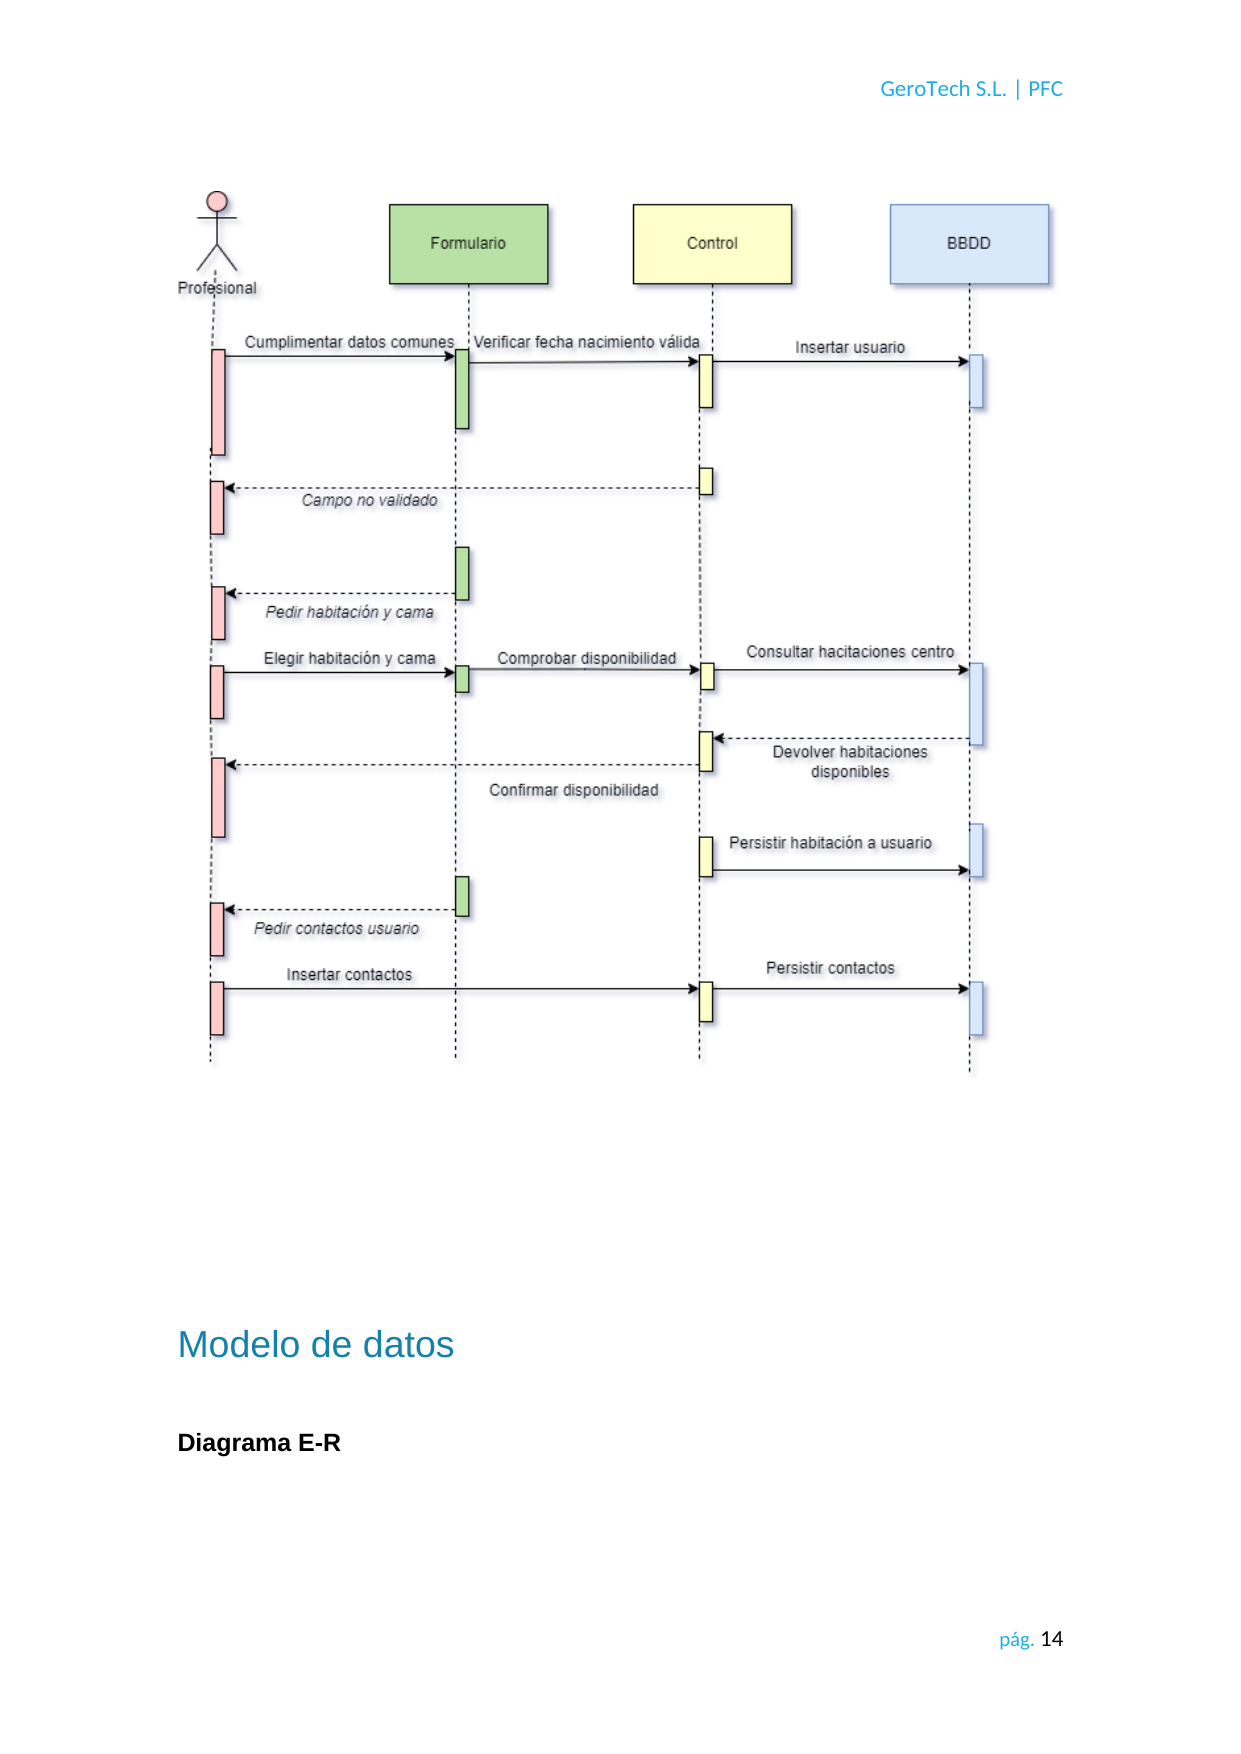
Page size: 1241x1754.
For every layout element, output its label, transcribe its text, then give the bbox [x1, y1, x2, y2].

text Diagrama E-R [177, 1428, 1063, 1457]
picture [177, 191, 1063, 1091]
subtitle Modelo de datos [177, 1323, 1063, 1366]
